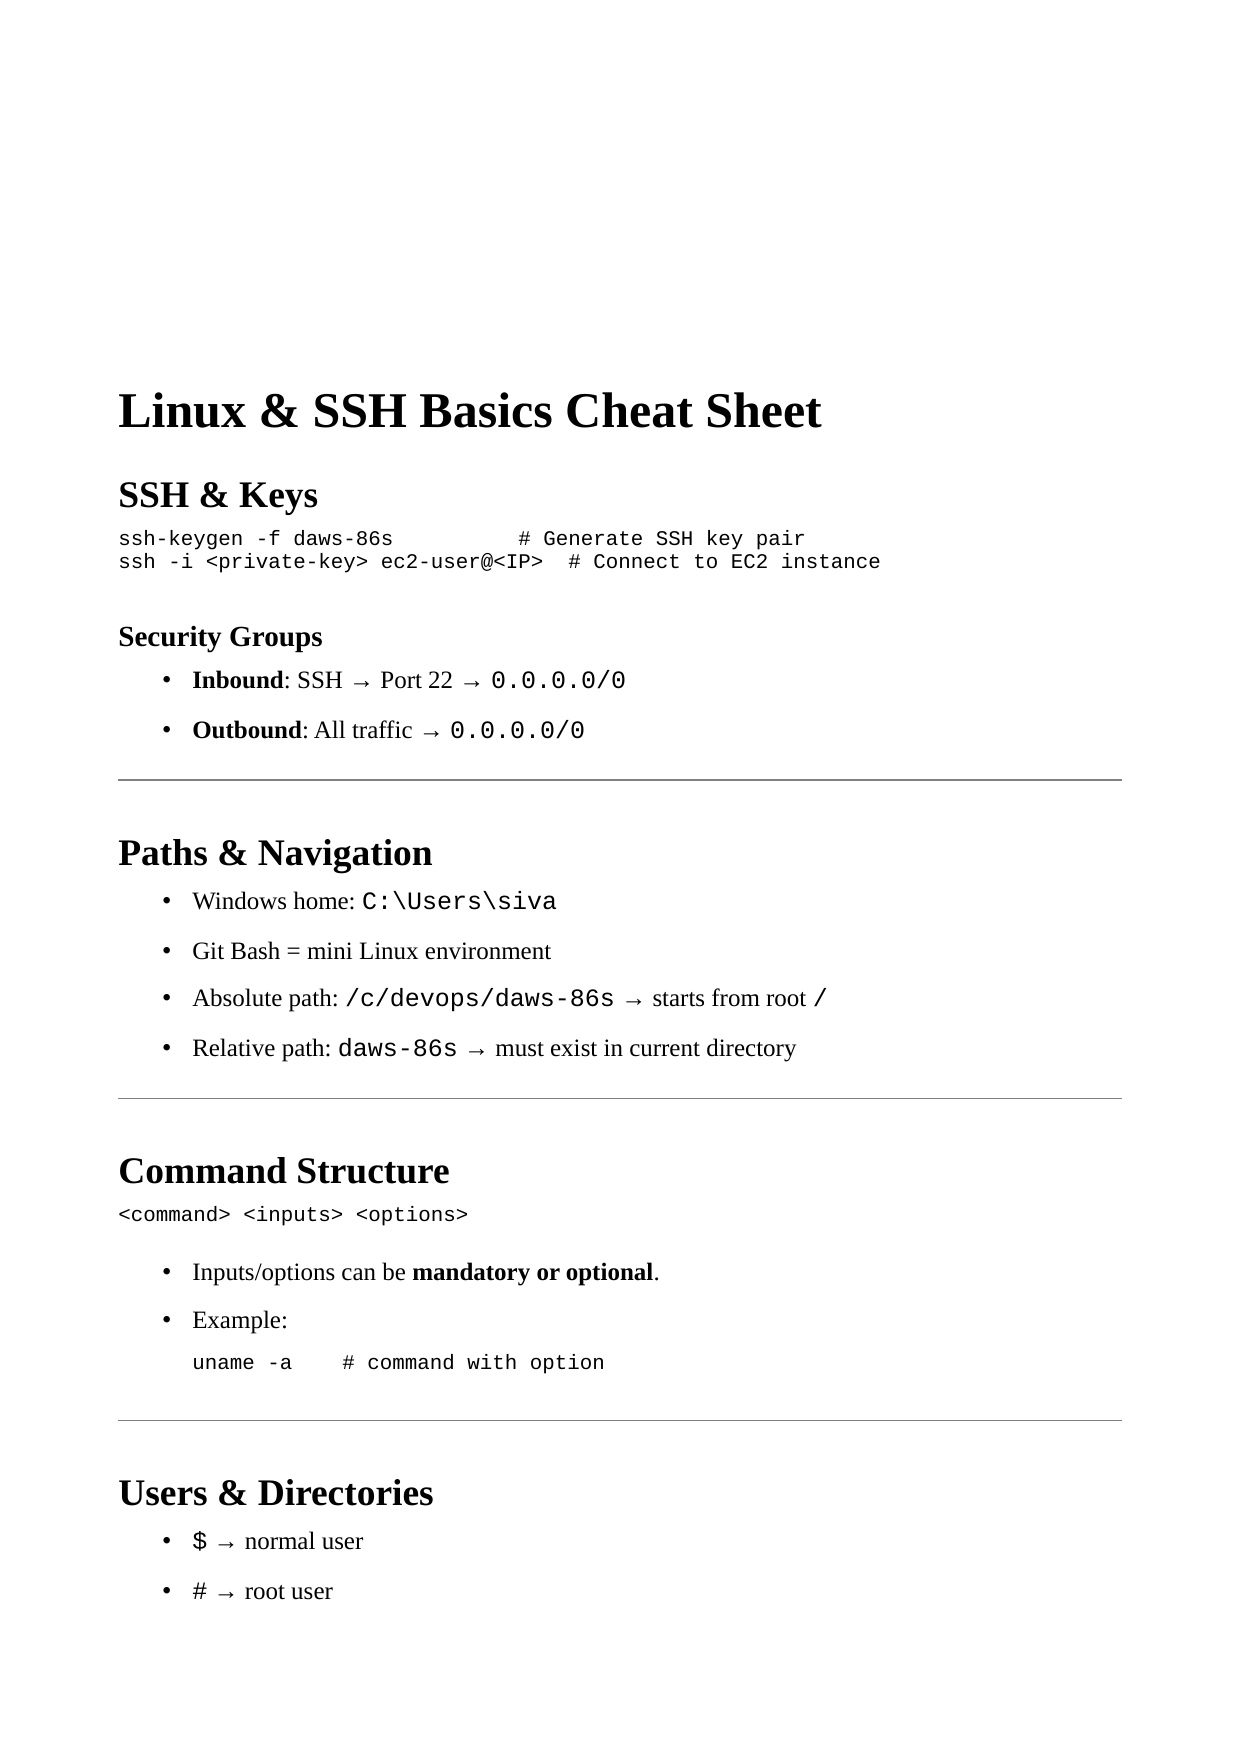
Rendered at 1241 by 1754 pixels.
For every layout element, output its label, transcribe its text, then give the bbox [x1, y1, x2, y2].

list Git Bash = mini Linux environment [162, 936, 1122, 964]
list Outbound: All traffic → 0.0.0.0/0 [162, 715, 1122, 746]
list uname -a # command with option [162, 1352, 1122, 1376]
list Example: [162, 1305, 1122, 1333]
text ssh -i <private-key> ec2-user@<IP> # Connect to EC2 instance [118, 551, 1122, 575]
list Windows home: C:\Users\siva [162, 886, 1122, 917]
list Inputs/options can be mandatory or optional. [162, 1257, 1122, 1286]
list Absolute path: /c/devops/daws-86s → starts from root / [162, 983, 1122, 1014]
subtitle Paths & Navigation [118, 830, 1122, 873]
text ssh-keygen -f daws-86s # Generate SSH key pair [118, 528, 1122, 551]
list Relative path: daws-86s → must exist in current directory [162, 1033, 1122, 1064]
subtitle Linux & SSH Basics Cheat Sheet [118, 381, 1122, 439]
list $ → normal user [162, 1526, 1122, 1557]
subtitle Security Groups [118, 619, 1122, 652]
list # → root user [162, 1576, 1122, 1607]
subtitle SSH & Keys [118, 472, 1122, 515]
list Inbound: SSH → Port 22 → 0.0.0.0/0 [162, 665, 1122, 696]
subtitle Command Structure [118, 1148, 1122, 1192]
text <command> <inputs> <options> [118, 1204, 1122, 1228]
subtitle Users & Directories [118, 1471, 1122, 1514]
